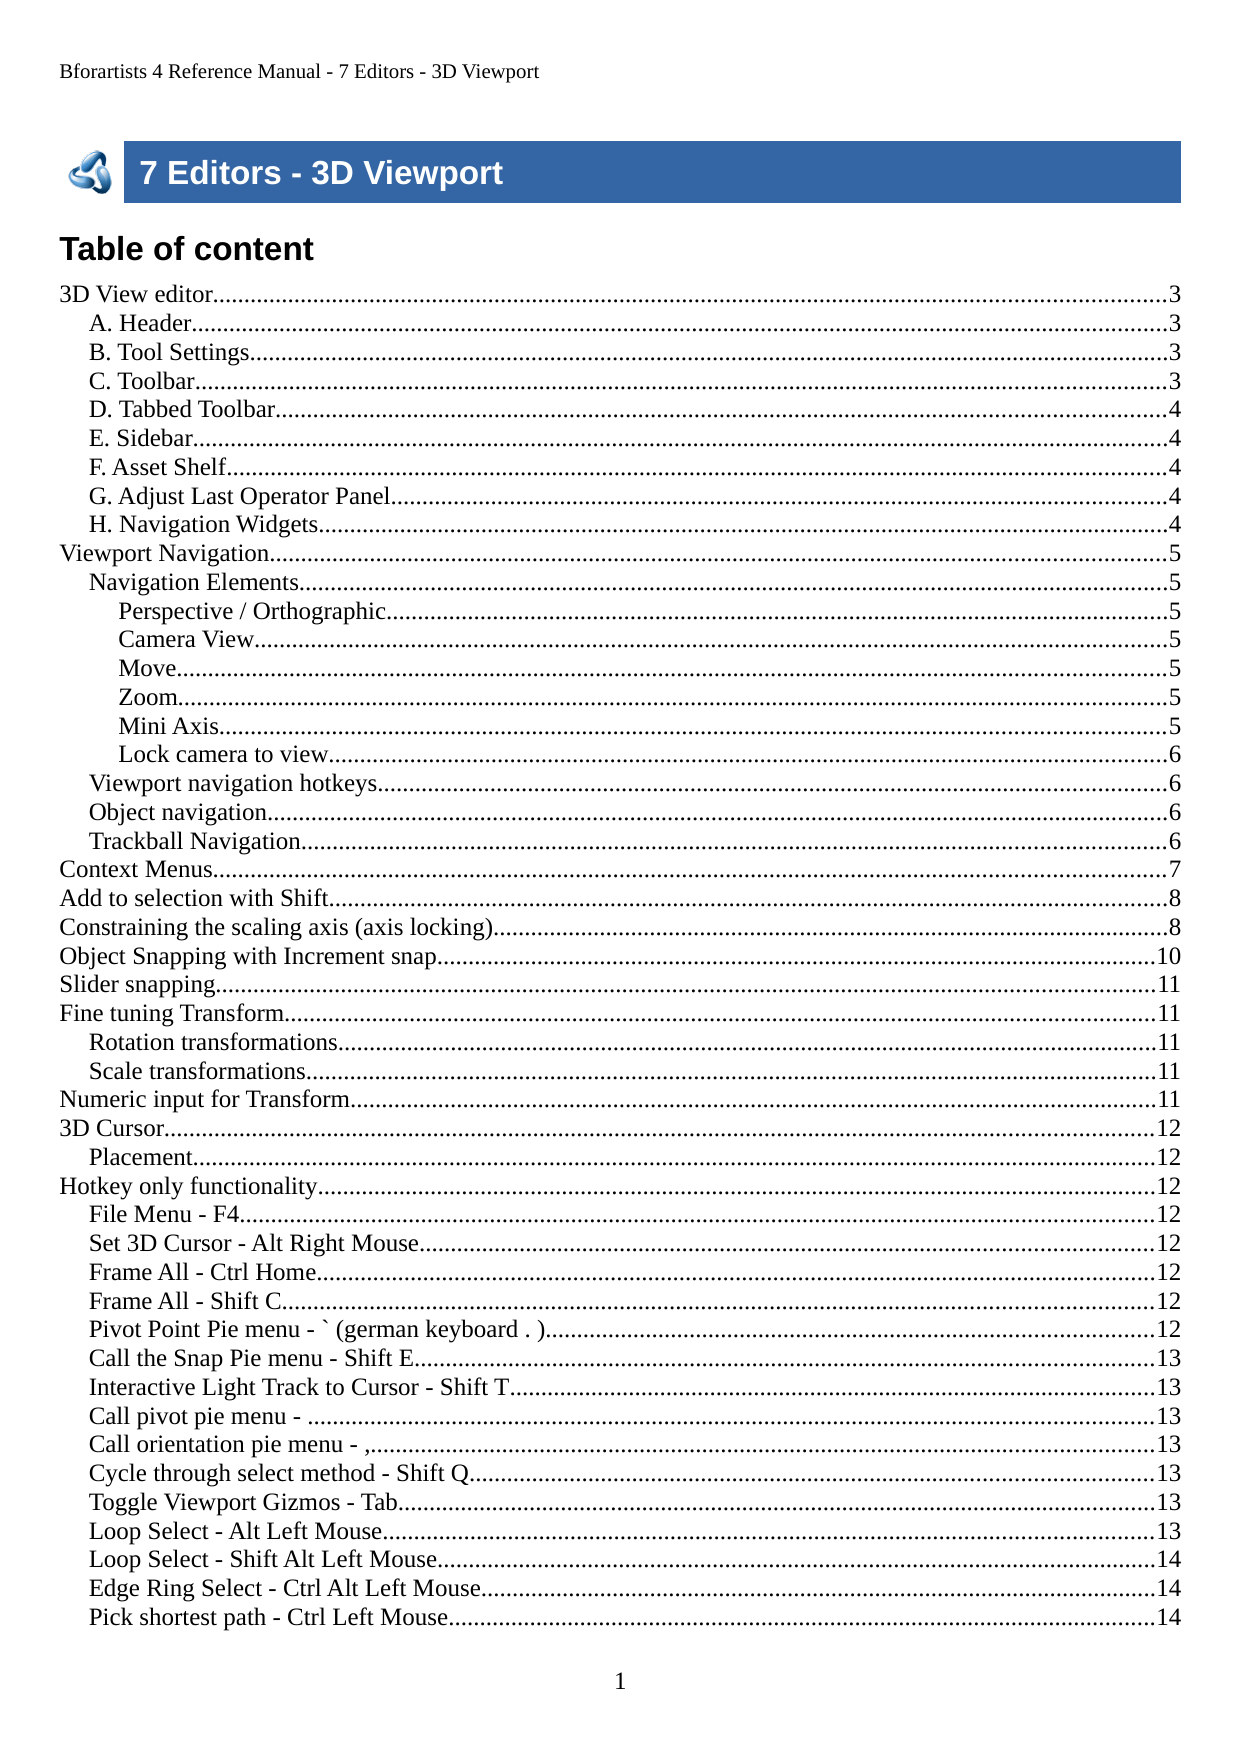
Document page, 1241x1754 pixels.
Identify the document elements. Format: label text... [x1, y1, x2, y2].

text Navigation Elements 5 [88, 567, 1181, 596]
text Object navigation 6 [88, 797, 1181, 826]
text Frame All - Ctrl Home 12 [88, 1257, 1181, 1286]
text Context Menus 7 [59, 854, 1181, 883]
text Loop Select - Shift Alt Left Mouse 14 [88, 1544, 1181, 1573]
text Scale transformations 11 [88, 1056, 1181, 1084]
text Pivot Point Pie menu - ` (german keyboard . ) 12 [88, 1314, 1181, 1343]
text Constraining the scaling axis (axis locking) 8 [59, 912, 1181, 941]
text Numeric input for Transform 11 [59, 1084, 1181, 1113]
text Frame All - Shift C 12 [88, 1286, 1181, 1314]
text Hotkey only functionality 12 [59, 1171, 1181, 1199]
text Cycle through select method - Shift Q 13 [88, 1458, 1181, 1487]
text Slider snapping 11 [59, 969, 1181, 998]
text H. Navigation Widgets 4 [88, 509, 1181, 538]
text Call orientation pie menu - , 13 [88, 1429, 1181, 1458]
subtitle Table of content [59, 228, 1181, 267]
text Viewport Navigation 5 [59, 538, 1181, 567]
text Rotation transformations 11 [88, 1027, 1181, 1056]
text Loop Select - Alt Left Mouse 13 [88, 1516, 1181, 1544]
text Camera View 5 [118, 624, 1181, 653]
text Pick shortest path - Ctrl Left Mouse 14 [88, 1602, 1181, 1631]
text Zoom 5 [118, 682, 1181, 711]
text D. Tabbed Toolbar 4 [88, 394, 1181, 423]
text Call the Snap Pie menu - Shift E 13 [88, 1343, 1181, 1372]
text Placement 12 [88, 1142, 1181, 1171]
picture [65, 147, 114, 197]
text Lock camera to view 6 [118, 739, 1181, 768]
text Set 3D Cursor - Alt Right Mouse 12 [88, 1228, 1181, 1257]
text Toggle Viewport Gizmos - Tab 13 [88, 1487, 1181, 1516]
text Trackball Navigation 6 [88, 826, 1181, 854]
text Interactive Light Track to Cursor - Shift T 13 [88, 1372, 1181, 1401]
table_header [59, 141, 124, 203]
text Mini Axis 5 [118, 711, 1181, 739]
text 3D Cursor 12 [59, 1113, 1181, 1142]
text Add to selection with Shift 8 [59, 883, 1181, 912]
text File Menu - F4 12 [88, 1199, 1181, 1228]
text E. Sidebar 4 [88, 423, 1181, 452]
text 3D View editor 3 [59, 279, 1181, 308]
text Call pivot pie menu - . 13 [88, 1401, 1181, 1429]
text F. Asset Shelf 4 [88, 452, 1181, 481]
text Fine tuning Transform 11 [59, 998, 1181, 1027]
text B. Tool Settings 3 [88, 337, 1181, 366]
text Move 5 [118, 653, 1181, 682]
text G. Adjust Last Operator Panel 4 [88, 481, 1181, 509]
text A. Header 3 [88, 308, 1181, 337]
text Viewport navigation hotkeys 6 [88, 768, 1181, 797]
text Edge Ring Select - Ctrl Alt Left Mouse 14 [88, 1573, 1181, 1602]
text C. Toolbar 3 [88, 366, 1181, 394]
table_header 7 Editors - 3D Viewport [124, 141, 1181, 203]
text Object Snapping with Increment snap 10 [59, 941, 1181, 969]
text Perspective / Orthographic 5 [118, 596, 1181, 624]
